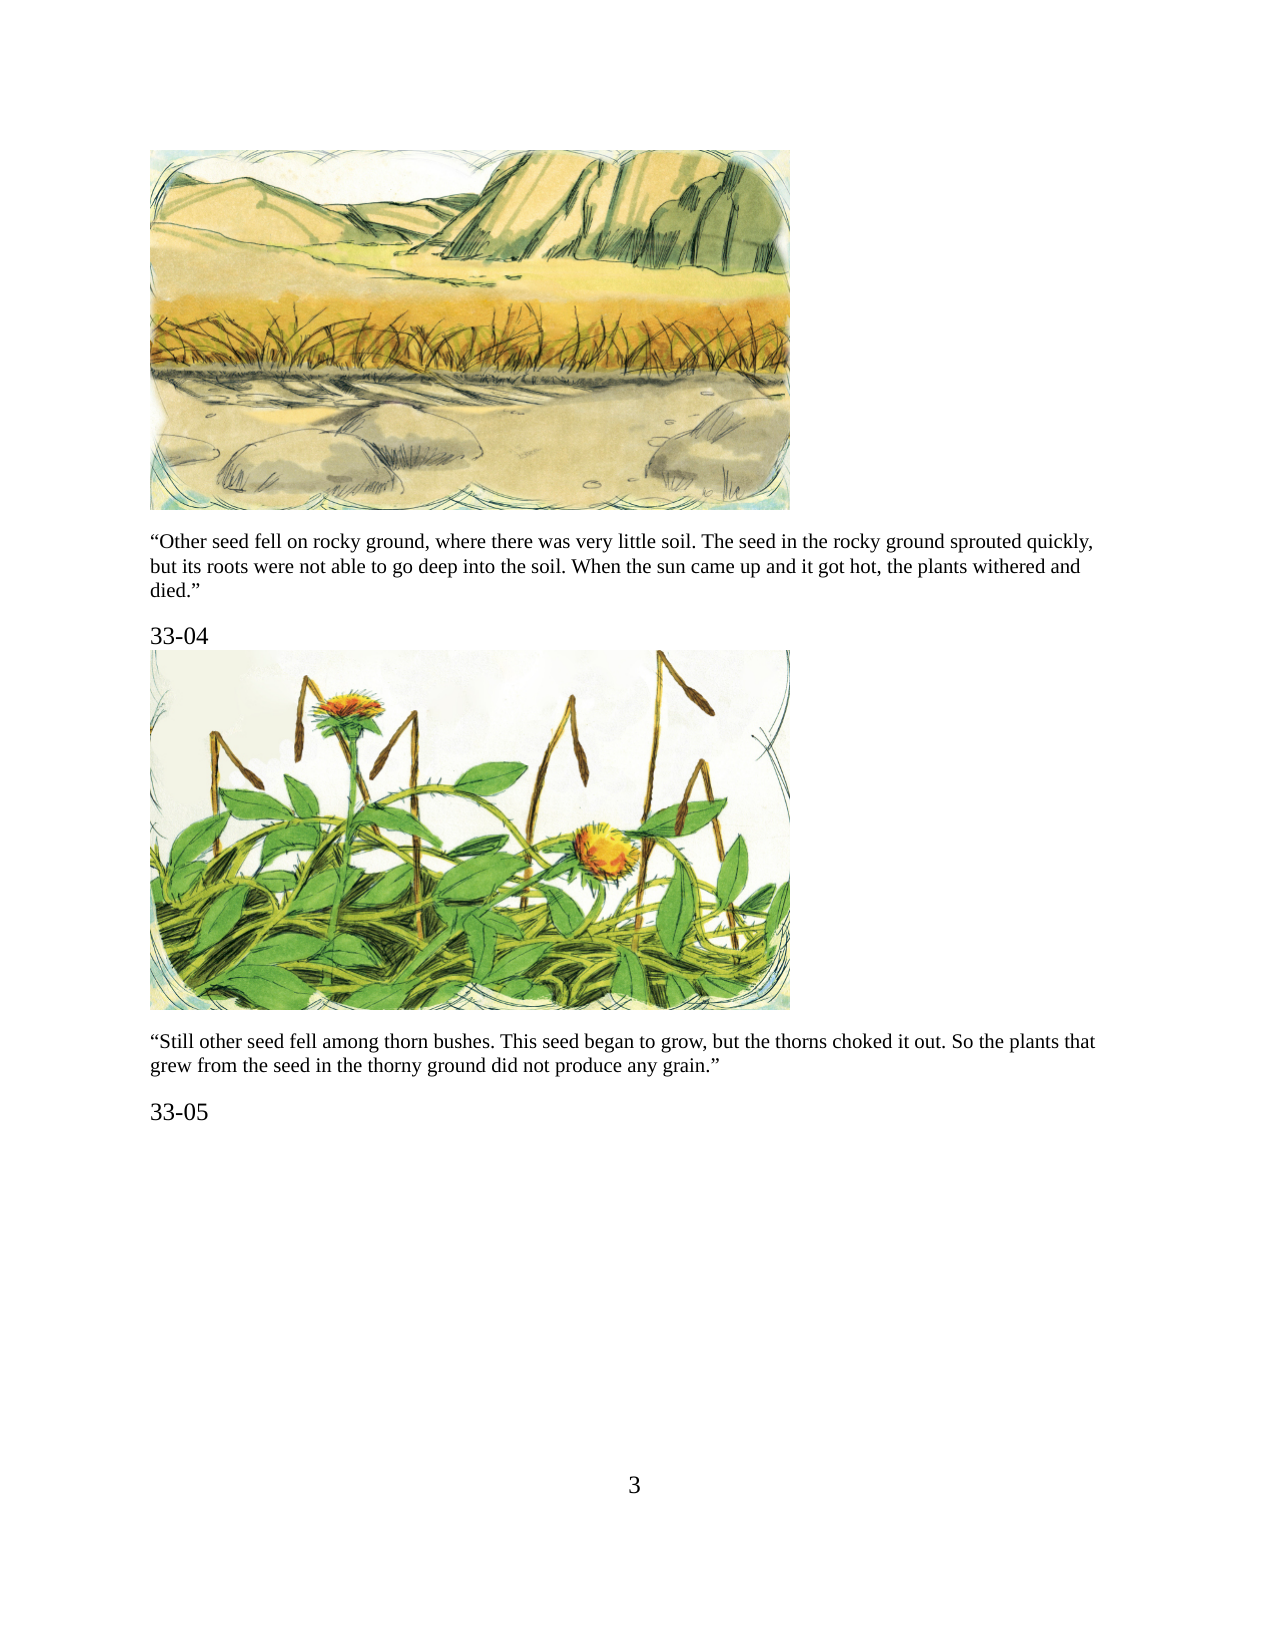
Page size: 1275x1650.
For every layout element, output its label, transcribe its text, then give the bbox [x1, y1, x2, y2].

subtitle 33-04 [150, 621, 1125, 650]
picture [150, 150, 790, 510]
subtitle 33-05 [150, 1097, 1125, 1126]
text “Still other seed fell among thorn bushes. This seed began to grow, but the thorns choked it out. So the plants that grew from the seed in the thorny ground did not produce any grain.” [150, 1029, 1125, 1077]
picture [150, 650, 790, 1010]
text “Other seed fell on rocky ground, where there was very little soil. The seed in the rocky ground sprouted quickly, but its roots were not able to go deep into the soil. When the sun came up and it got hot, the plants withered and died.” [150, 529, 1125, 602]
